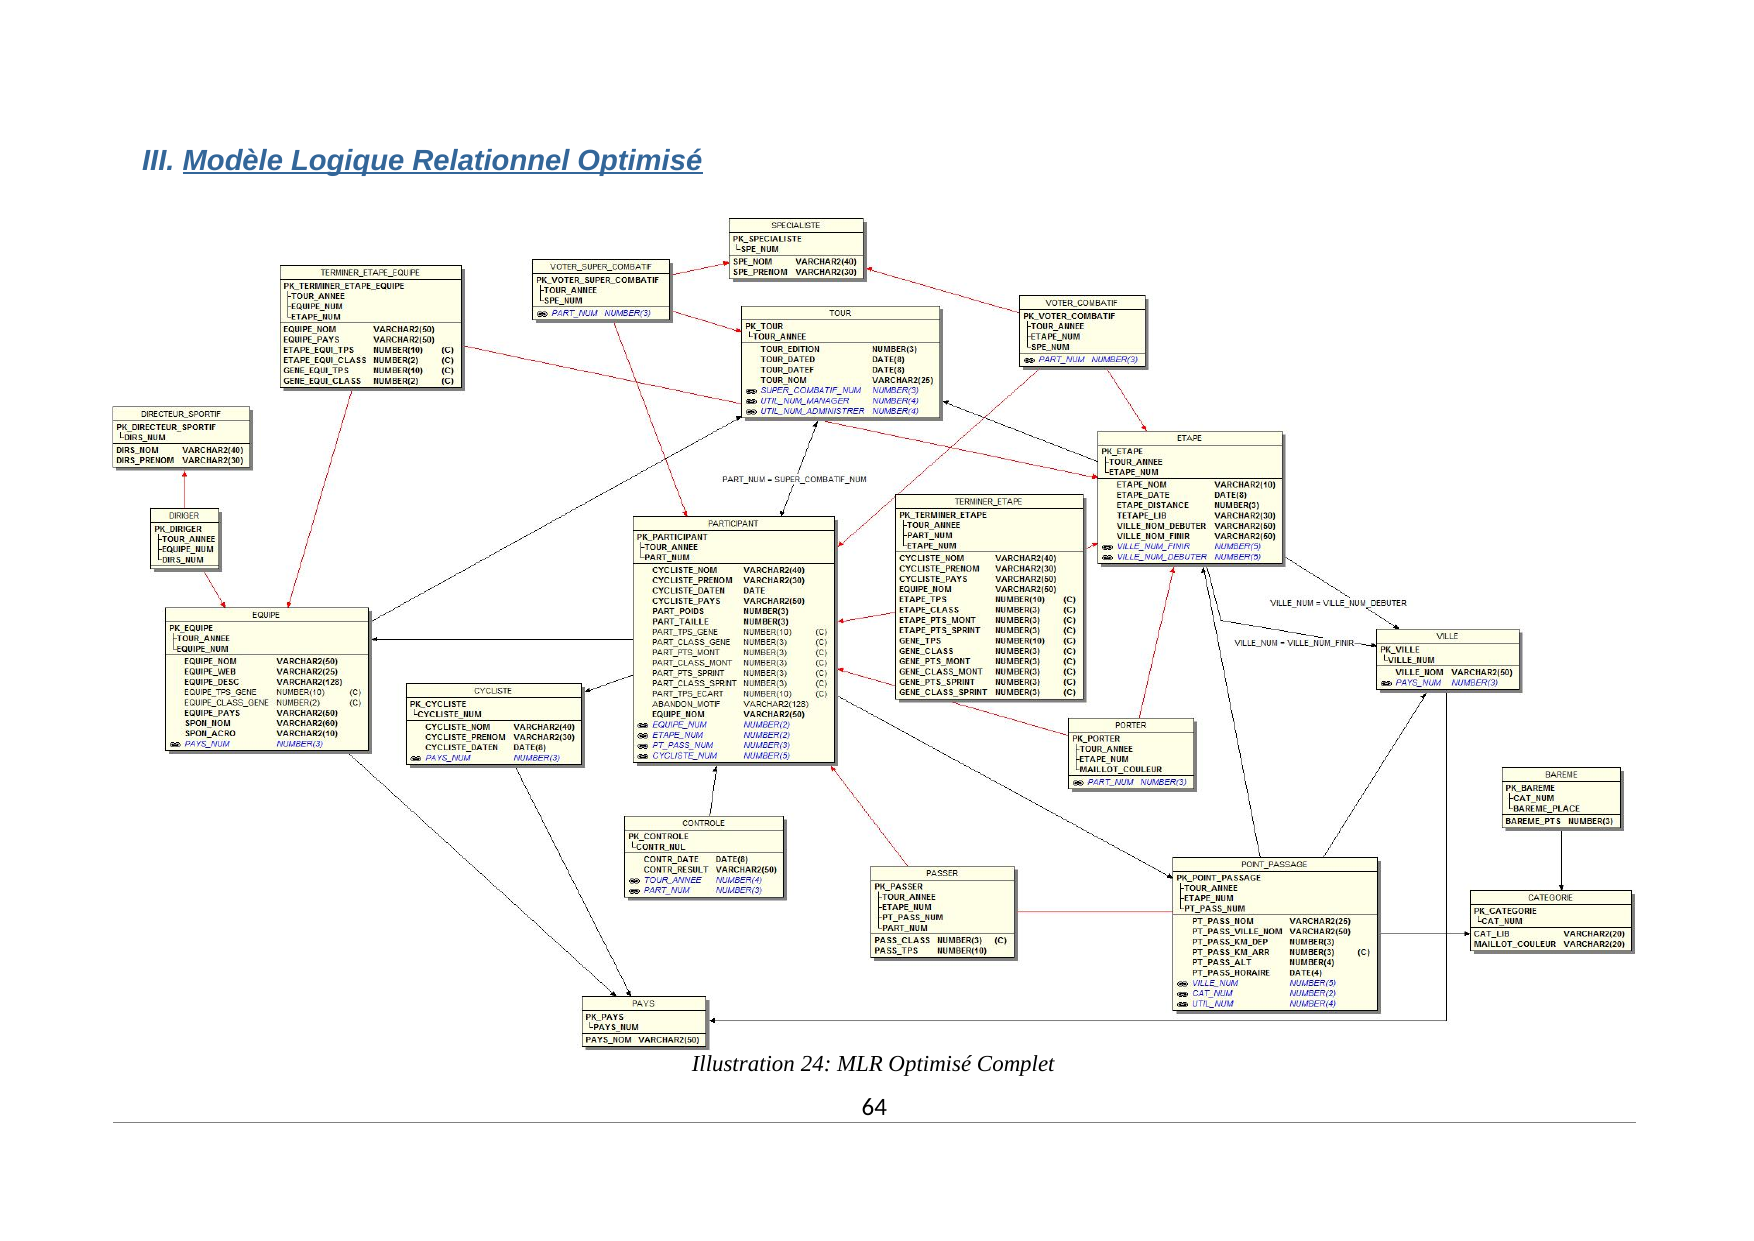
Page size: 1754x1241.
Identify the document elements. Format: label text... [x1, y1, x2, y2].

text Illustration 24: MLR Optimisé Complet [112, 1051, 1636, 1077]
subtitle Modèle Logique Relationnel Optimisé [142, 143, 1636, 176]
subtitle [112, 188, 1636, 200]
picture [112, 200, 1636, 1051]
